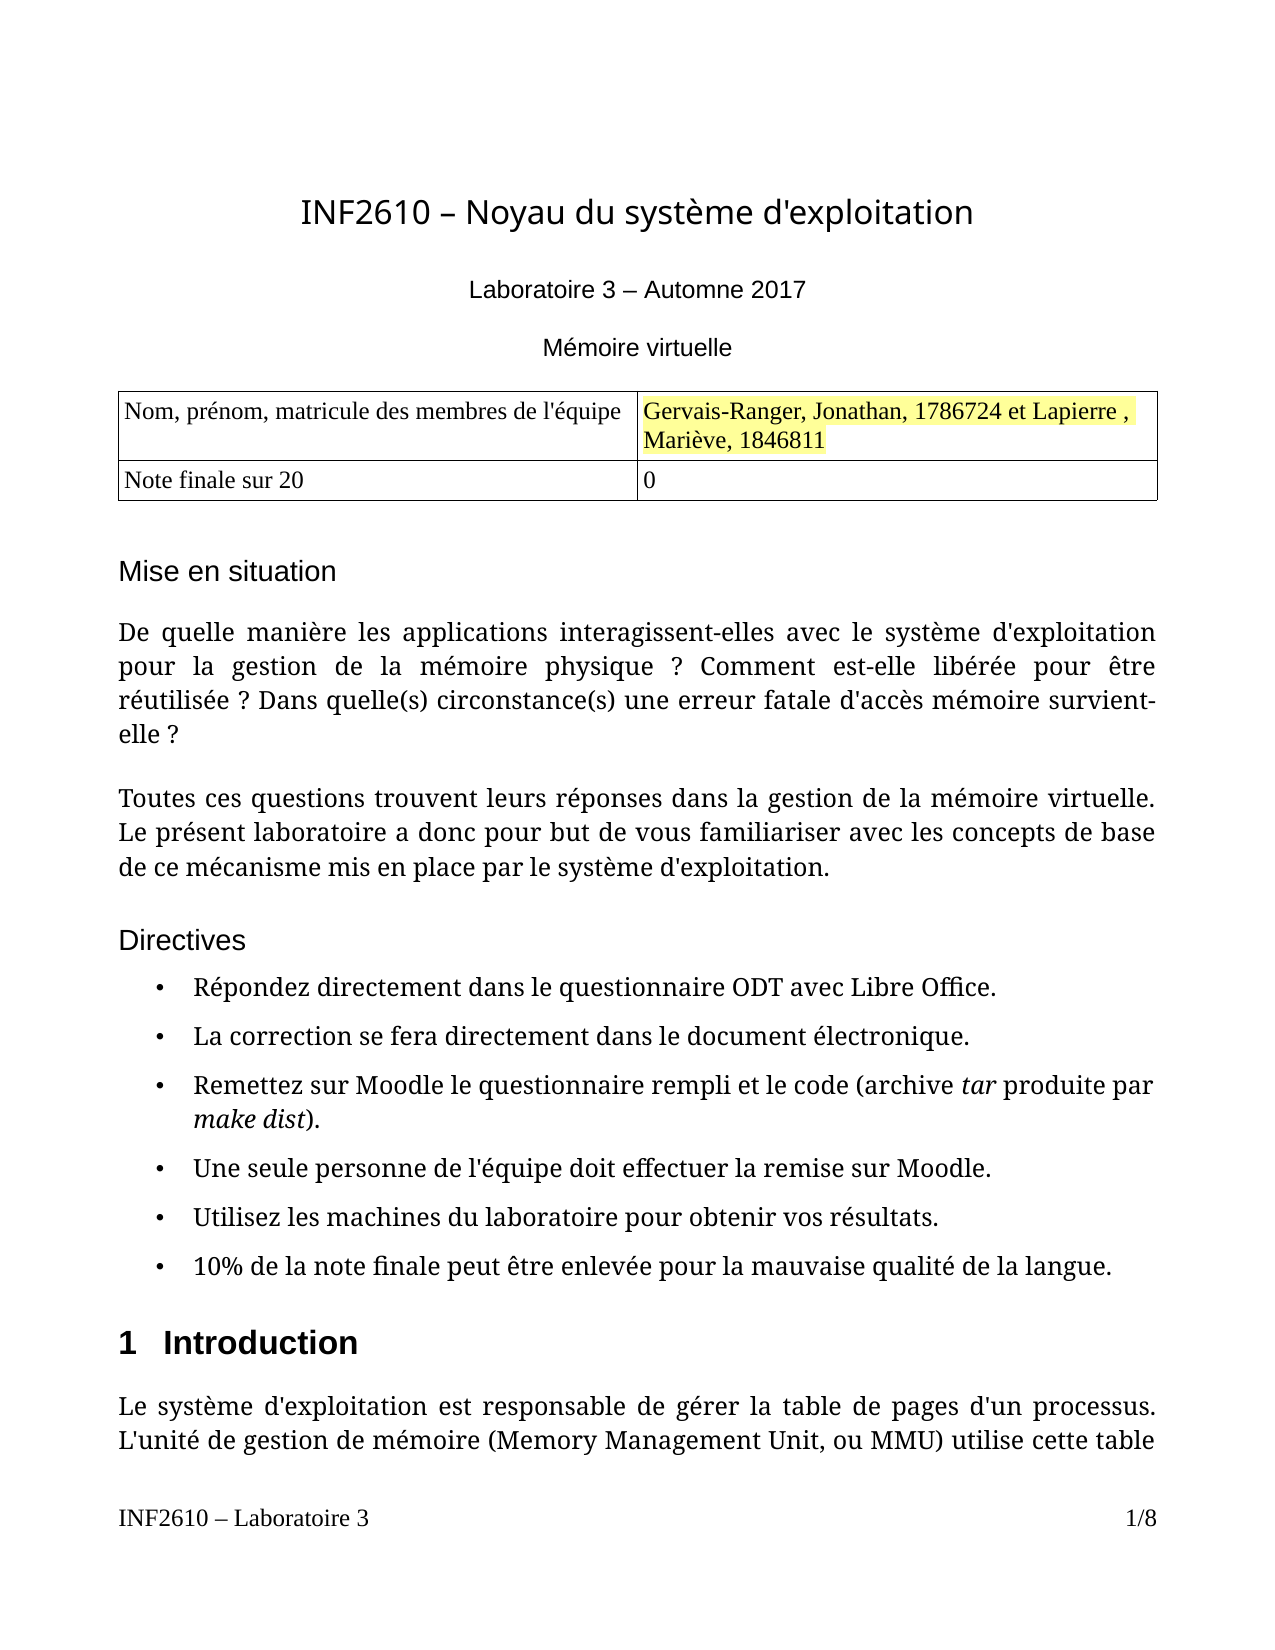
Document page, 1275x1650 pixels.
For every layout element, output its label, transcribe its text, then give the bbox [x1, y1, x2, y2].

list La correction se fera directement dans le document électronique. [156, 1018, 1157, 1052]
list Remettez sur Moodle le questionnaire rempli et le code (archive tar produite par make dist). [156, 1067, 1157, 1136]
text Laboratoire 3 – Automne 2017 [118, 276, 1157, 304]
list Une seule personne de l'équipe doit effectuer la remise sur Moodle. [156, 1151, 1157, 1184]
table_header Gervais-Ranger, Jonathan, 1786724 et Lapierre , Mariève, 1846811 [638, 392, 1157, 459]
text INF2610 – Noyau du système d'exploitation [118, 189, 1157, 234]
table_cell Note finale sur 20 [119, 461, 637, 500]
list Répondez directement dans le questionnaire ODT avec Libre Office. [156, 969, 1157, 1003]
table_cell 0 [638, 461, 1157, 500]
list 10% de la note finale peut être enlevée pour la mauvaise qualité de la langue. [156, 1249, 1157, 1283]
subtitle Mise en situation [118, 554, 1157, 587]
subtitle Directives [118, 923, 1157, 957]
text Mémoire virtuelle [118, 333, 1157, 362]
text De quelle manière les applications interagissent-elles avec le système d'exploitation pour la gestion de la mémoire physique ? Comment est-elle libérée pour être réutilisée ? Dans quelle(s) circonstance(s) une erreur fatale d'accès mémoire survient-elle ? [118, 615, 1157, 751]
table_header Nom, prénom, matricule des membres de l'équipe [119, 392, 637, 459]
text Le système d'exploitation est responsable de gérer la table de pages d'un processus. L'unité de gestion de mémoire (Memory Management Unit, ou MMU) utilise cette table [118, 1389, 1157, 1457]
text Toutes ces questions trouvent leurs réponses dans la gestion de la mémoire virtuelle. Le présent laboratoire a donc pour but de vous familiariser avec les concepts de base de ce mécanisme mis en place par le système d'exploitation. [118, 781, 1157, 883]
list Utilisez les machines du laboratoire pour obtenir vos résultats. [156, 1199, 1157, 1234]
subtitle Introduction [118, 1323, 1157, 1361]
